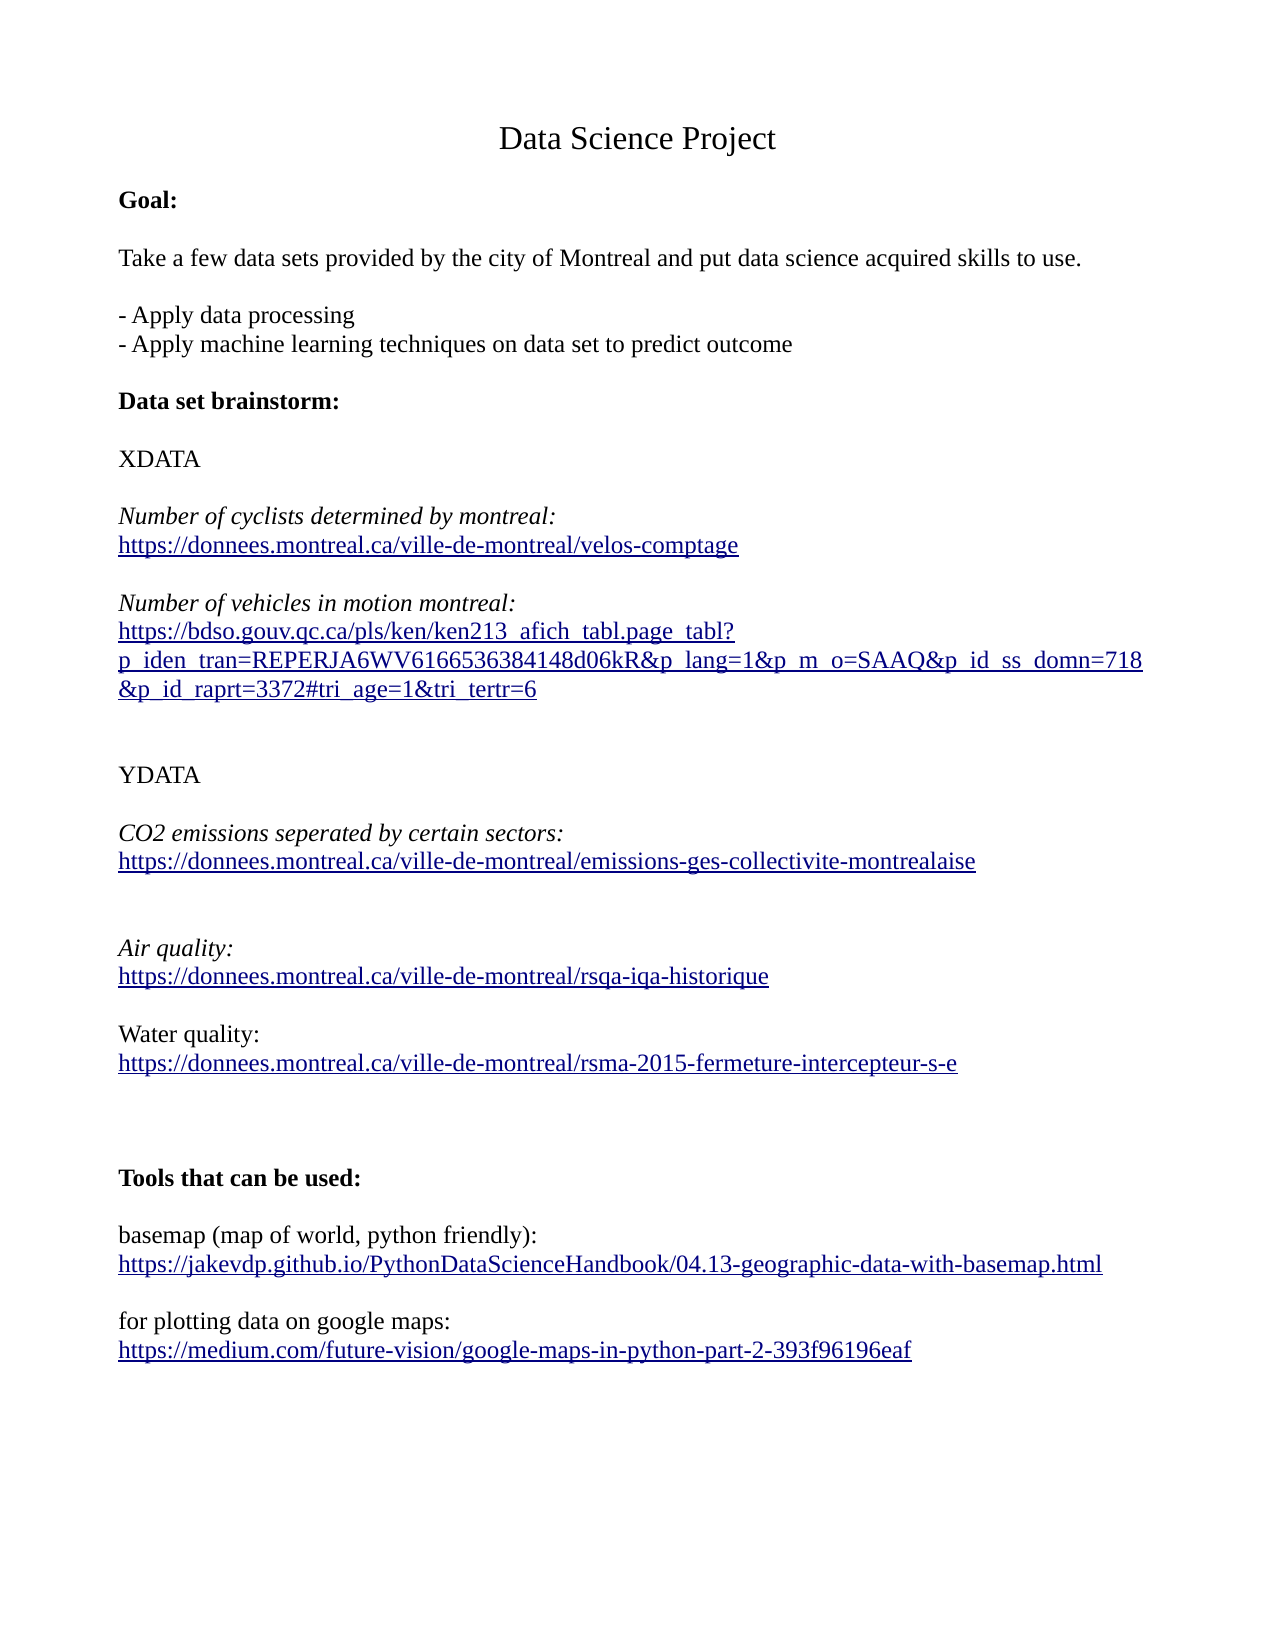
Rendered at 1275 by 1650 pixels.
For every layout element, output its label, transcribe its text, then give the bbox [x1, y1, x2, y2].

text for plotting data on google maps: [118, 1306, 1157, 1335]
text YDATA [118, 760, 1157, 789]
text basemap (map of world, python friendly): [118, 1220, 1157, 1249]
text https://donnees.montreal.ca/ville-de-montreal/rsma-2015-fermeture-intercepteur-s-e [118, 1048, 1157, 1076]
text https://donnees.montreal.ca/ville-de-montreal/emissions-ges-collectivite-montrealaise [118, 846, 1157, 875]
text https://bdso.gouv.qc.ca/pls/ken/ken213_afich_tabl.page_tabl?p_iden_tran=REPERJA6WV6166536384148d06kR&p_lang=1&p_m_o=SAAQ&p_id_ss_domn=718&p_id_raprt=3372#tri_age=1&tri_tertr=6 [118, 616, 1157, 703]
text - Apply data processing [118, 300, 1157, 329]
text XDATA [118, 444, 1157, 473]
text Goal: [118, 185, 1157, 214]
text Take a few data sets provided by the city of Montreal and put data science acquired skills to use. [118, 243, 1157, 271]
text https://medium.com/future-vision/google-maps-in-python-part-2-393f96196eaf [118, 1335, 1157, 1364]
text CO2 emissions seperated by certain sectors: [118, 818, 1157, 846]
text Number of vehicles in motion montreal: [118, 588, 1157, 616]
text https://donnees.montreal.ca/ville-de-montreal/rsqa-iqa-historique [118, 961, 1157, 990]
text https://jakevdp.github.io/PythonDataScienceHandbook/04.13-geographic-data-with-basemap.html [118, 1249, 1157, 1278]
text Air quality: [118, 933, 1157, 961]
text Tools that can be used: [118, 1163, 1157, 1191]
text Data Science Project [118, 118, 1157, 156]
text Number of cyclists determined by montreal: [118, 501, 1157, 530]
text Data set brainstorm: [118, 386, 1157, 415]
text Water quality: [118, 1019, 1157, 1048]
text - Apply machine learning techniques on data set to predict outcome [118, 329, 1157, 358]
text https://donnees.montreal.ca/ville-de-montreal/velos-comptage [118, 530, 1157, 559]
